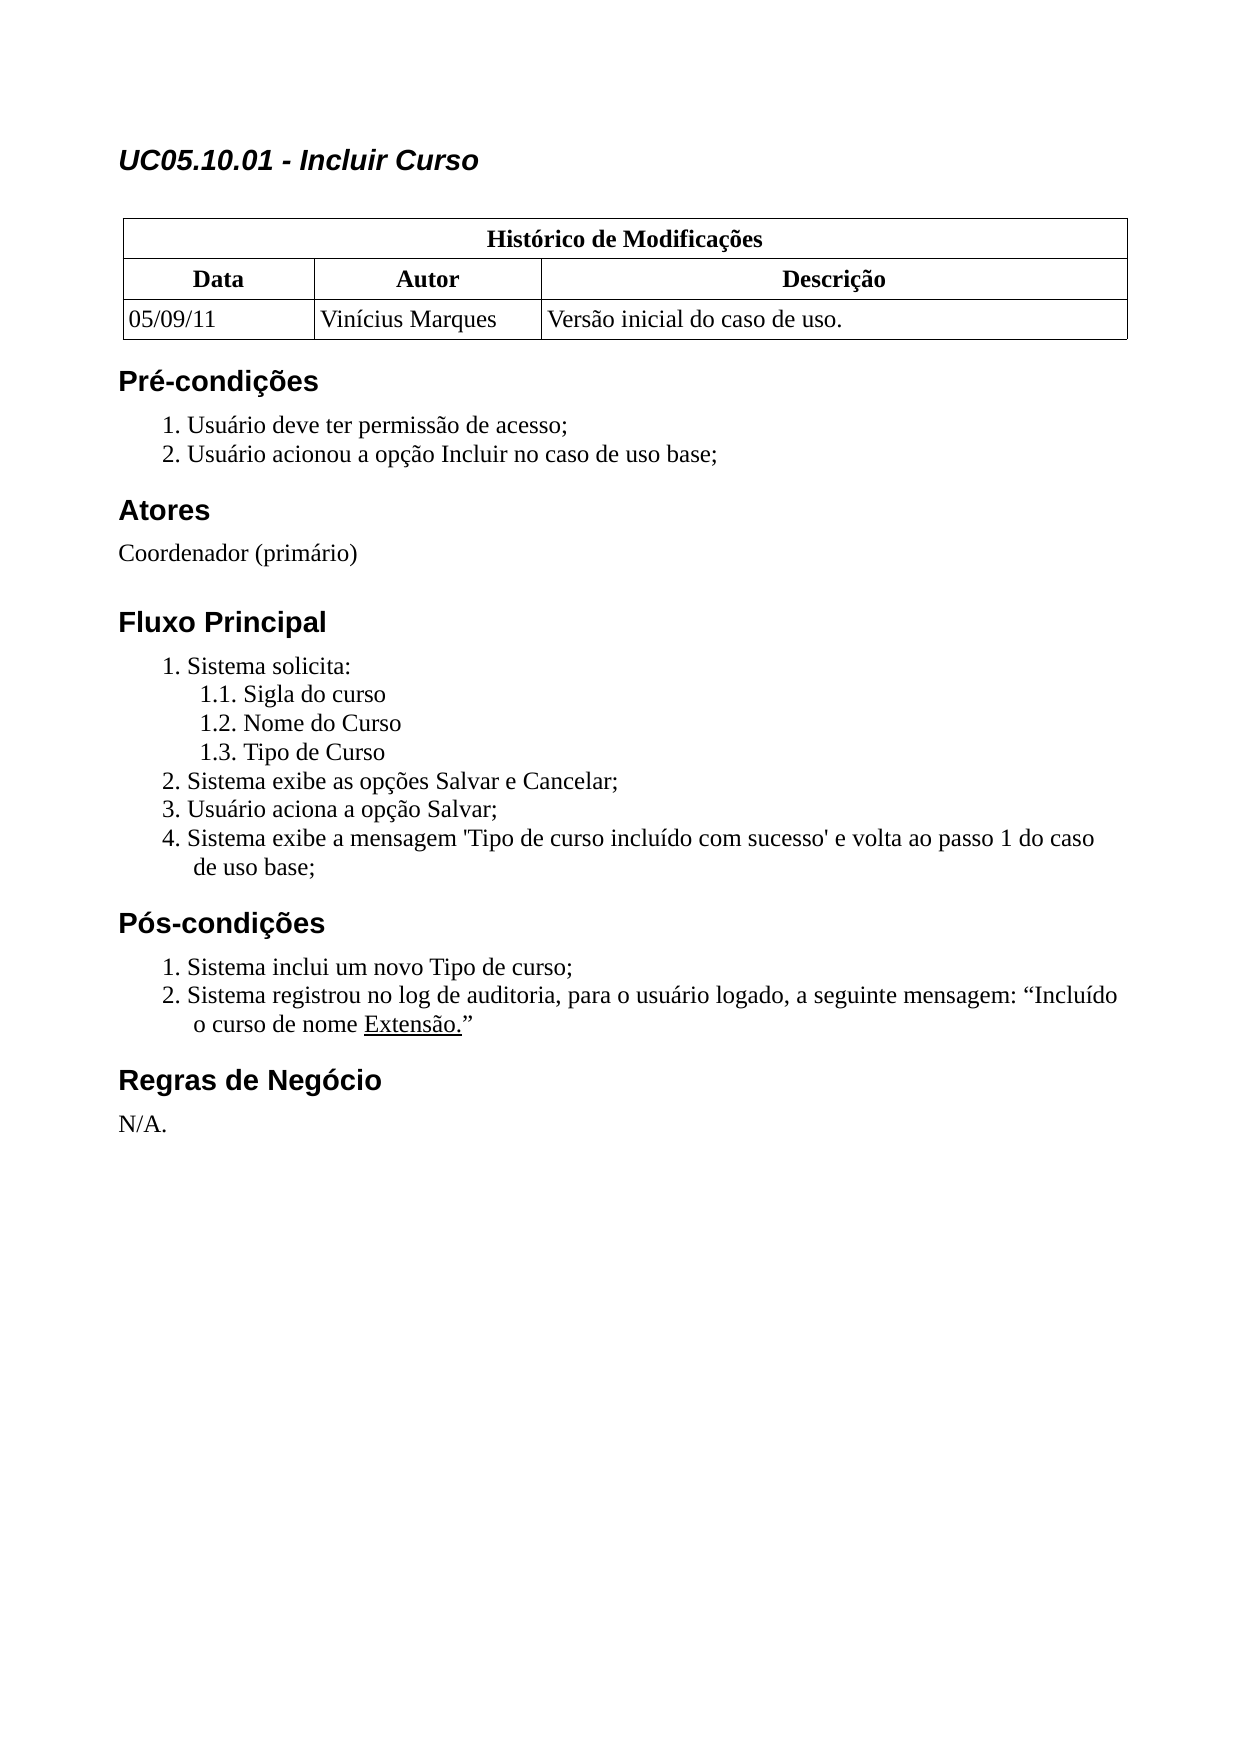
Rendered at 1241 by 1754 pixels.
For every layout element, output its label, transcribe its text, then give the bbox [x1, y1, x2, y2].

subtitle Pós-condições [118, 906, 1122, 939]
table_cell 05/09/11 [124, 300, 314, 339]
list Sistema solicita: [156, 651, 1122, 679]
list Sistema exibe as opções Salvar e Cancelar; [156, 766, 1122, 794]
list Sistema registrou no log de auditoria, para o usuário logado, a seguinte mensagem: “Incluído o curso de nome Extensão.” [156, 981, 1122, 1038]
subtitle Pré-condições [118, 364, 1122, 397]
list Usuário acionou a opção Incluir no caso de uso base; [156, 439, 1122, 467]
list Tipo de Curso [193, 737, 1122, 766]
list Nome do Curso [193, 708, 1122, 737]
list Usuário aciona a opção Salvar; [156, 794, 1122, 823]
table_cell Vinícius Marques [315, 300, 541, 339]
subtitle Atores [118, 492, 1122, 526]
list Sistema exibe a mensagem 'Tipo de curso incluído com sucesso' e volta ao passo 1 do caso de uso base; [156, 823, 1122, 881]
subtitle Regras de Negócio [118, 1063, 1122, 1097]
list Usuário deve ter permissão de acesso; [156, 410, 1122, 439]
subtitle UC05.10.01 - Incluir Curso [118, 143, 1122, 177]
list Sistema inclui um novo Tipo de curso; [156, 952, 1122, 981]
table_cell Descrição [542, 259, 1127, 298]
text N/A. [118, 1109, 1122, 1138]
table_cell Versão inicial do caso de uso. [542, 300, 1127, 339]
subtitle Fluxo Principal [118, 605, 1122, 638]
list Sigla do curso [193, 679, 1122, 708]
table_header Histórico de Modificações [124, 219, 1127, 258]
table_cell Data [124, 259, 314, 298]
table_cell Autor [315, 259, 541, 298]
text Coordenador (primário) [118, 538, 1122, 567]
